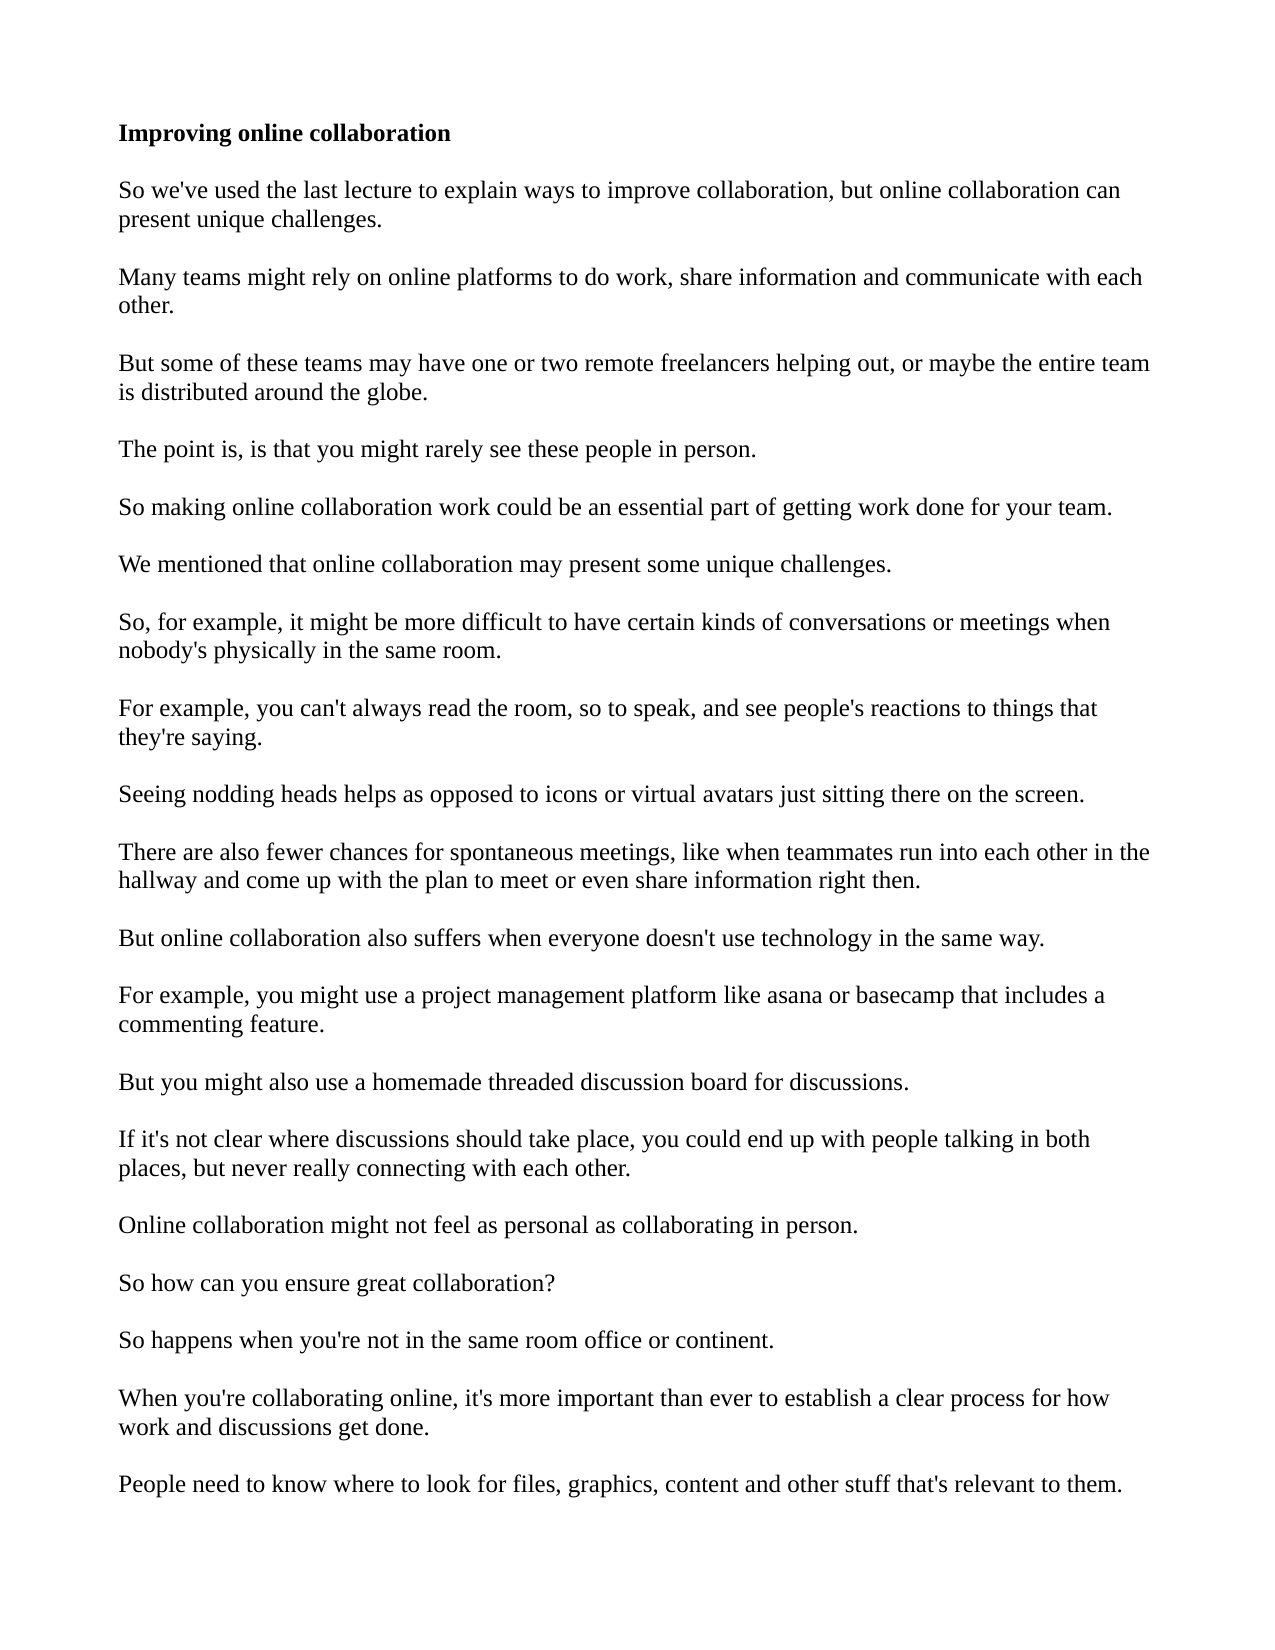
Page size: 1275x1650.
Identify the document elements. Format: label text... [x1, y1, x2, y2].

text If it's not clear where discussions should take place, you could end up with people talking in both places, but never really connecting with each other. [118, 1124, 1157, 1182]
text But some of these teams may have one or two remote freelancers helping out, or maybe the entire team is distributed around the globe. [118, 348, 1157, 406]
text For example, you might use a project management platform like asana or basecamp that includes a commenting feature. [118, 981, 1157, 1038]
text People need to know where to look for files, graphics, content and other stuff that's relevant to them. [118, 1469, 1157, 1498]
text But you might also use a homemade threaded discussion board for discussions. [118, 1067, 1157, 1096]
text For example, you can't always read the room, so to speak, and see people's reactions to things that they're saying. [118, 693, 1157, 751]
text So making online collaboration work could be an essential part of getting work done for your team. [118, 492, 1157, 521]
text Many teams might rely on online platforms to do work, share information and communicate with each other. [118, 262, 1157, 319]
text Online collaboration might not feel as personal as collaborating in person. [118, 1211, 1157, 1239]
text So how can you ensure great collaboration? [118, 1268, 1157, 1297]
text When you're collaborating online, it's more important than ever to establish a clear process for how work and discussions get done. [118, 1383, 1157, 1441]
text The point is, is that you might rarely see these people in person. [118, 434, 1157, 463]
text But online collaboration also suffers when everyone doesn't use technology in the same way. [118, 923, 1157, 952]
text There are also fewer chances for spontaneous meetings, like when teammates run into each other in the hallway and come up with the plan to meet or even share information right then. [118, 837, 1157, 894]
text So happens when you're not in the same room office or continent. [118, 1326, 1157, 1354]
text We mentioned that online collaboration may present some unique challenges. [118, 549, 1157, 578]
text Seeing nodding heads helps as opposed to icons or virtual avatars just sitting there on the screen. [118, 779, 1157, 808]
text Improving online collaboration [118, 118, 1157, 147]
text So, for example, it might be more difficult to have certain kinds of conversations or meetings when nobody's physically in the same room. [118, 607, 1157, 664]
text So we've used the last lecture to explain ways to improve collaboration, but online collaboration can present unique challenges. [118, 176, 1157, 233]
